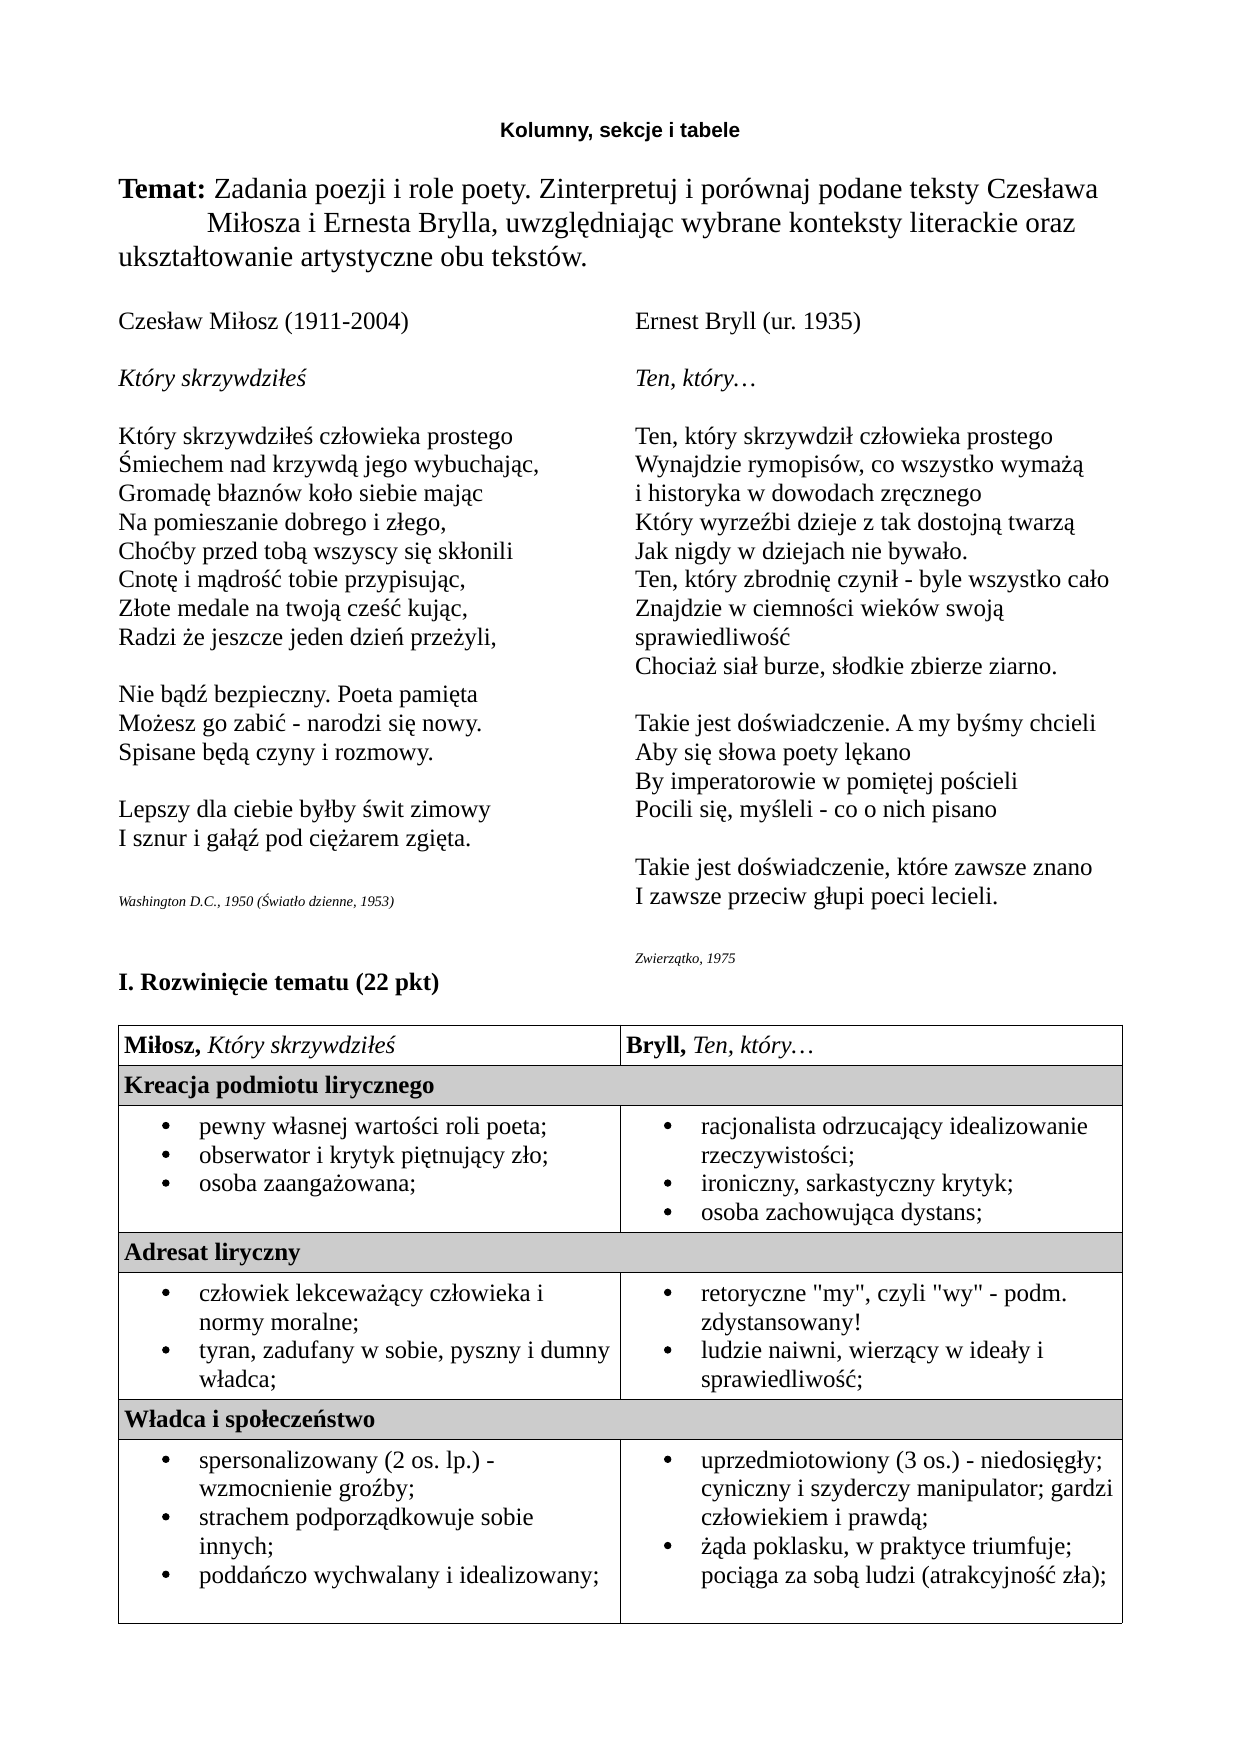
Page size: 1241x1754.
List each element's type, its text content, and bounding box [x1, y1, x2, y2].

text I sznur i gałąź pod ciężarem zgięta. [118, 823, 605, 852]
table_cell spersonalizowany (2 os. lp.) - wzmocnienie groźby; strachem podporządkowuje sobie innych; poddańczo wychwalany i idealizowany; [119, 1440, 620, 1623]
text Temat: Zadania poezji i role poety. Zinterpretuj i porównaj podane teksty Czesława Miłosza i Ernesta Brylla, uwzględniając wybrane konteksty literackie oraz ukształtowanie artystyczne obu tekstów. [118, 172, 1122, 272]
text I zawsze przeciw głupi poeci lecieli. [635, 881, 1122, 909]
text Złote medale na twoją cześć kując, [118, 593, 605, 622]
text By imperatorowie w pomiętej pościeli [635, 766, 1122, 794]
text Możesz go zabić - narodzi się nowy. [118, 708, 605, 737]
text Ten, który zbrodnię czynił - byle wszystko cało [635, 564, 1122, 593]
text Washington D.C., 1950 (Światło dzienne, 1953) [118, 881, 605, 909]
text Choćby przed tobą wszyscy się skłonili [118, 536, 605, 564]
text Chociaż siał burze, słodkie zbierze ziarno. [635, 651, 1122, 679]
text Znajdzie w ciemności wieków swoją sprawiedliwość [635, 593, 1122, 651]
text Takie jest doświadczenie, które zawsze znano [635, 852, 1122, 881]
table_cell Adresat liryczny [119, 1233, 1122, 1272]
text Radzi że jeszcze jeden dzień przeżyli, [118, 622, 605, 651]
table_header Miłosz, Który skrzywdziłeś [119, 1026, 620, 1065]
table_cell retoryczne "my", czyli "wy" - podm. zdystansowany! ludzie naiwni, wierzący w ideały i sprawiedliwość; [621, 1273, 1122, 1398]
text Śmiechem nad krzywdą jego wybuchając, [118, 449, 605, 478]
text Aby się słowa poety lękano [635, 737, 1122, 766]
table_cell pewny własnej wartości roli poeta; obserwator i krytyk piętnujący zło; osoba zaangażowana; [119, 1106, 620, 1232]
text I. Rozwinięcie tematu (22 pkt) [118, 967, 1122, 996]
text Ernest Bryll (ur. 1935) [635, 306, 1122, 334]
text Wynajdzie rymopisów, co wszystko wymażą [635, 449, 1122, 478]
text Nie bądź bezpieczny. Poeta pamięta [118, 679, 605, 708]
text Gromadę błaznów koło siebie mając [118, 478, 605, 507]
text Takie jest doświadczenie. A my byśmy chcieli [635, 708, 1122, 737]
table_cell uprzedmiotowiony (3 os.) - niedosięgły; cyniczny i szyderczy manipulator; gardzi człowiekiem i prawdą; żąda poklasku, w praktyce triumfuje; pociąga za sobą ludzi (atrakcyjność zła); [621, 1440, 1122, 1623]
text Który skrzywdziłeś [118, 363, 605, 392]
text Który wyrzeźbi dzieje z tak dostojną twarzą [635, 507, 1122, 536]
text Ten, który… [635, 363, 1122, 392]
table_header Bryll, Ten, który… [621, 1026, 1122, 1065]
table_cell człowiek lekceważący człowieka i normy moralne; tyran, zadufany w sobie, pyszny i dumny władca; [119, 1273, 620, 1398]
table_cell racjonalista odrzucający idealizowanie rzeczywistości; ironiczny, sarkastyczny krytyk; osoba zachowująca dystans; [621, 1106, 1122, 1232]
text Spisane będą czyny i rozmowy. [118, 737, 605, 766]
text Lepszy dla ciebie byłby świt zimowy [118, 794, 605, 823]
text Na pomieszanie dobrego i złego, [118, 507, 605, 536]
table_cell Kreacja podmiotu lirycznego [119, 1066, 1122, 1105]
text i historyka w dowodach zręcznego [635, 478, 1122, 507]
table_cell Władca i społeczeństwo [119, 1400, 1122, 1439]
text Zwierzątko, 1975 [635, 938, 1122, 967]
text Ten, który skrzywdził człowieka prostego [635, 421, 1122, 449]
text Jak nigdy w dziejach nie bywało. [635, 536, 1122, 564]
text Cnotę i mądrość tobie przypisując, [118, 564, 605, 593]
text Pocili się, myśleli - co o nich pisano [635, 794, 1122, 823]
text Który skrzywdziłeś człowieka prostego [118, 421, 605, 449]
text Czesław Miłosz (1911-2004) [118, 306, 605, 334]
